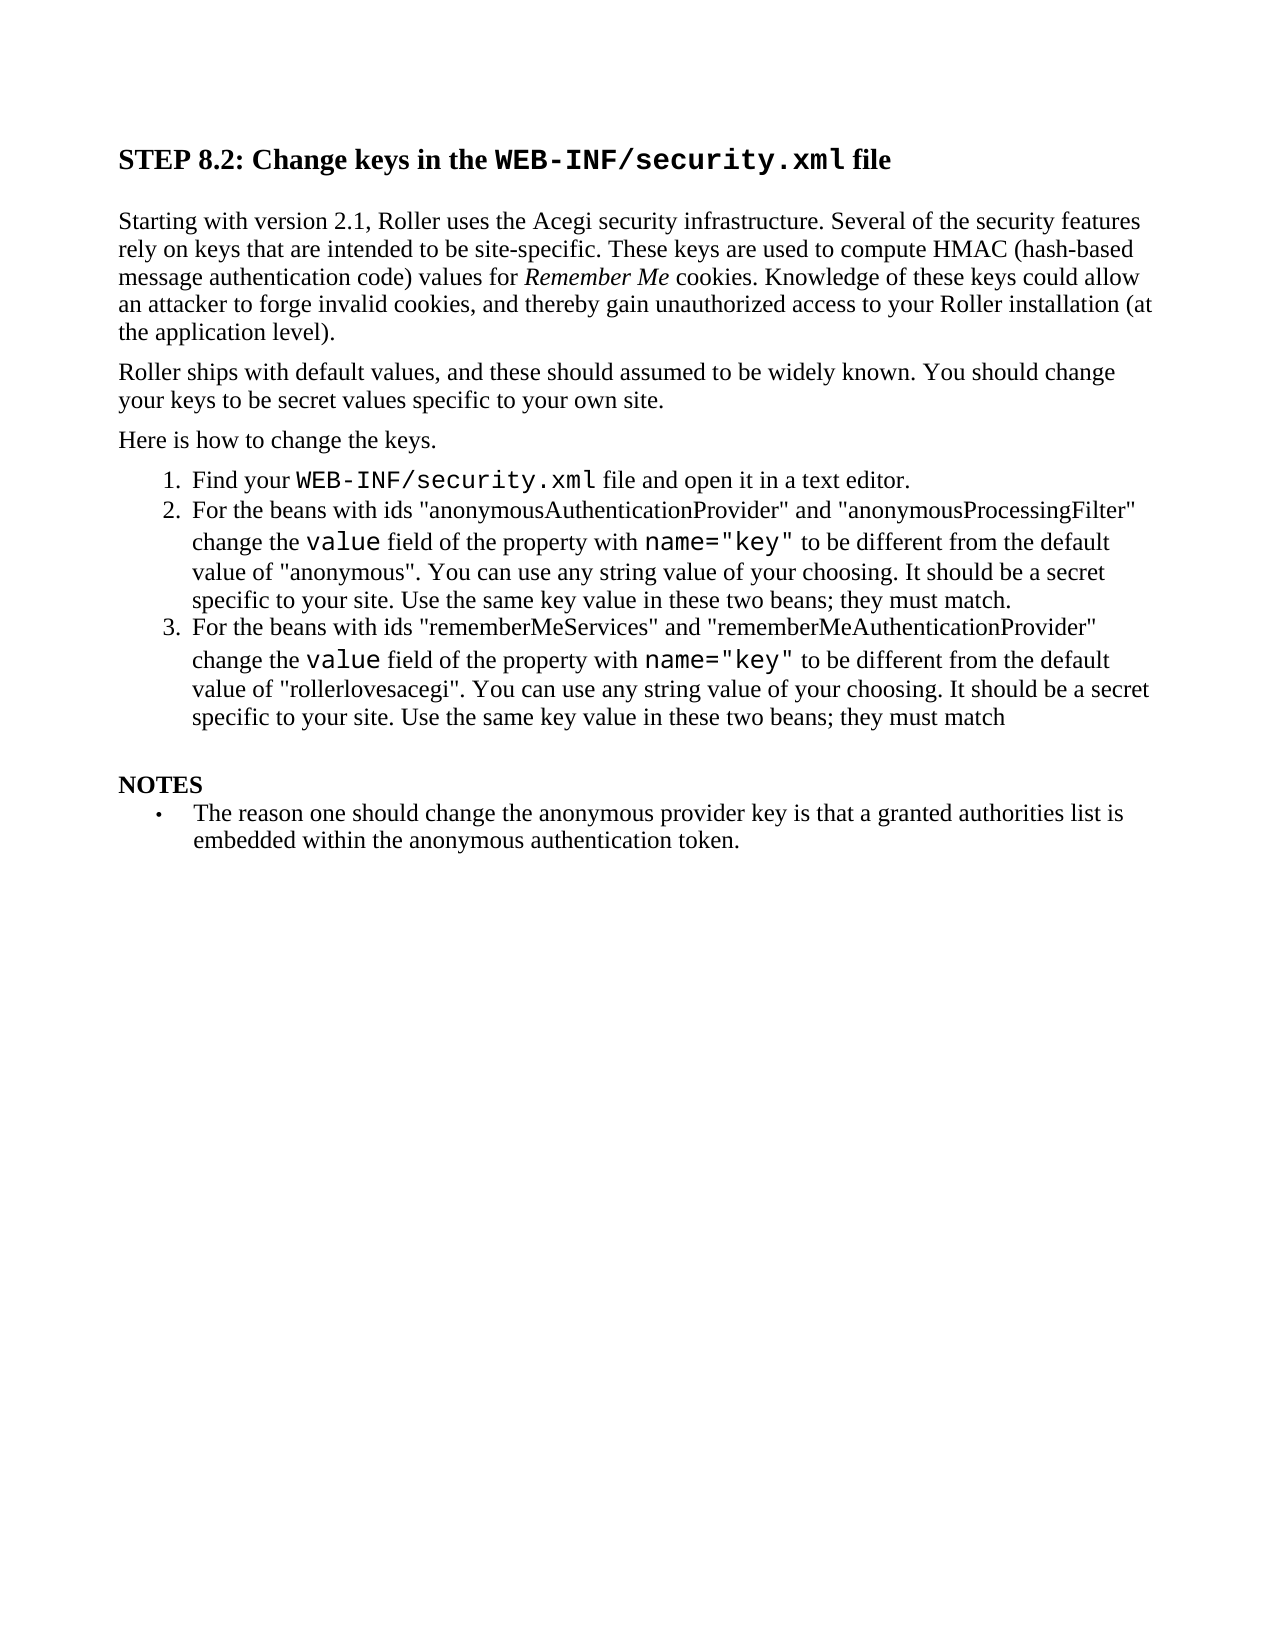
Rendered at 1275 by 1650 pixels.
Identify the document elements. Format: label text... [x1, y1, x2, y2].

list For the beans with ids "anonymousAuthenticationProvider" and "anonymousProcessingFilter" change the value field of the property with name="key" to be different from the default value of "anonymous". You can use any string value of your choosing. It should be a secret specific to your site. Use the same key value in these two beans; they must match. [162, 496, 1157, 613]
list Find your WEB-INF/security.xml file and open it in a text editor. [162, 467, 1157, 496]
text Roller ships with default values, and these should assumed to be widely known. You should change your keys to be secret values specific to your own site. [118, 358, 1157, 414]
list For the beans with ids "rememberMeServices" and "rememberMeAuthenticationProvider" change the value field of the property with name="key" to be different from the default value of "rollerlovesacegi". You can use any string value of your choosing. It should be a secret specific to your site. Use the same key value in these two beans; they must match [162, 613, 1157, 731]
text NOTES [118, 771, 1157, 799]
list The reason one should change the anonymous provider key is that a granted authorities list is embedded within the anonymous authentication token. [156, 799, 1157, 854]
subtitle STEP 8.2: Change keys in the WEB-INF/security.xml file [118, 143, 1157, 178]
text Starting with version 2.1, Roller uses the Acegi security infrastructure. Several of the security features rely on keys that are intended to be site-specific. These keys are used to compute HMAC (hash-based message authentication code) values for Remember Me cookies. Knowledge of these keys could allow an attacker to forge invalid cookies, and thereby gain unauthorized access to your Roller installation (at the application level). [118, 207, 1157, 346]
text Here is how to change the keys. [118, 426, 1157, 454]
